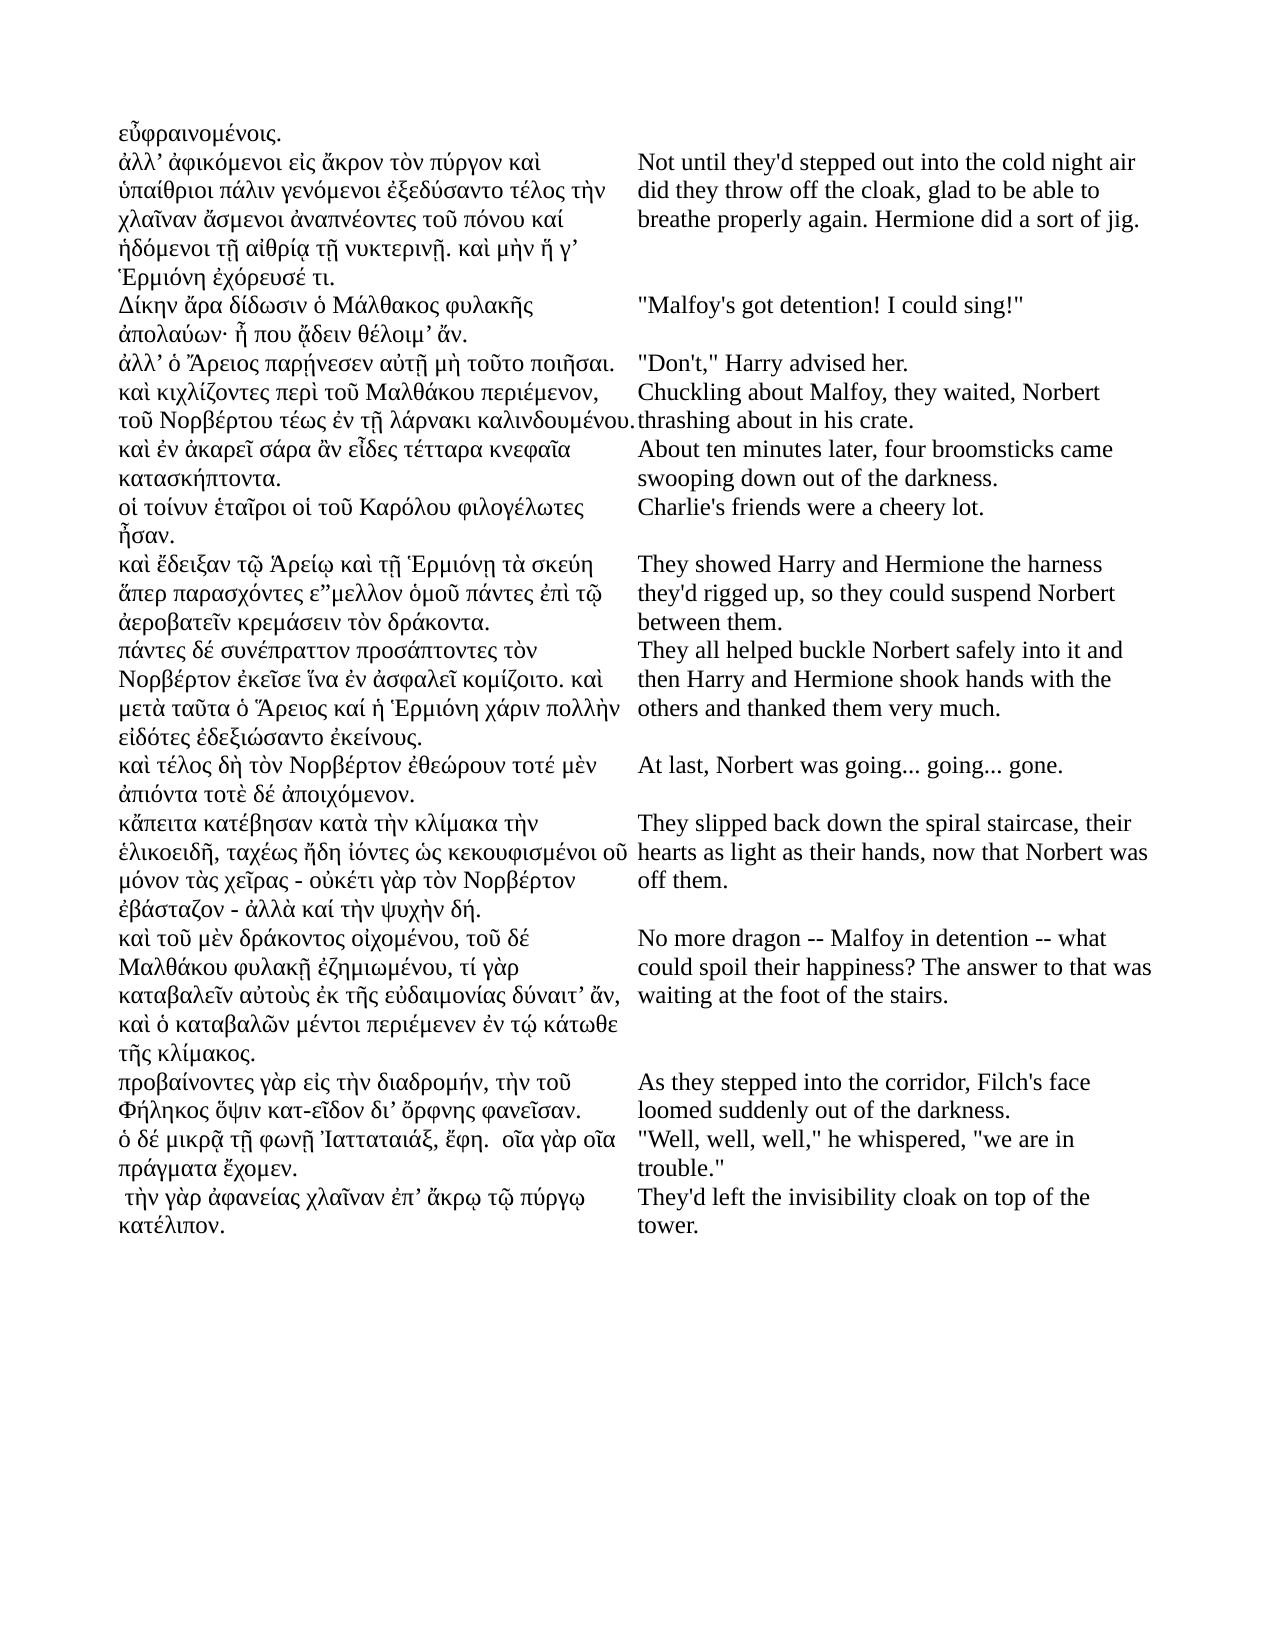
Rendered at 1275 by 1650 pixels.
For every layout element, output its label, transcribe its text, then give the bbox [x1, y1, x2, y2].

table_cell As they stepped into the corridor, Filch's face loomed suddenly out of the darkness. [637, 1067, 1157, 1124]
table_cell "Don't," Harry advised her. [637, 348, 1157, 377]
table_cell εὖφραινομένοις. [118, 118, 637, 147]
table_cell "Malfoy's got detention! I could sing!" [637, 291, 1157, 348]
table_cell Not until they'd stepped out into the cold night air did they throw off the cloak, glad to be able to breathe properly again. Hermione did a sort of jig. [637, 147, 1157, 291]
table_cell No more dragon -- Malfoy in detention -- what could spoil their happiness? The answer to that was waiting at the foot of the stairs. [637, 923, 1157, 1067]
table_cell They all helped buckle Norbert safely into it and then Harry and Hermione shook hands with the others and thanked them very much. [637, 636, 1157, 751]
table_cell καὶ ἐν ἀκαρεῖ σάρα ἂν εἶδες τέτταρα κνεφαῖα κατασκήπτοντα. [118, 434, 637, 492]
table_cell They'd left the invisibility cloak on top of the tower. [637, 1182, 1157, 1239]
table_cell They slipped back down the spiral staircase, their hearts as light as their hands, now that Norbert was off them. [637, 808, 1157, 923]
table_cell ἀλλ’ ἀφικόμενοι εἰς ἄκρον τὸν πύργον καὶ ὑπαίθριοι πάλιν γενόμενοι ἐξεδύσαντο τέλος τὴν χλαῖναν ἄσμενοι ἀναπνέοντες τοῦ πόνου καί ἡδόμενοι τῇ αἰθρίᾳ τῇ νυκτερινῇ. καὶ μὴν ἥ γ’ Ἑρμιόνη ἐχόρευσέ τι. [118, 147, 637, 291]
table_cell ὁ δέ μικρᾷ τῇ φωνῇ Ἰατταταιάξ, ἔφη. οῖα γὰρ οῖα πράγματα ἔχομεν. [118, 1124, 637, 1182]
table_cell καὶ τέλος δὴ τὸν Νορβέρτον ἐθεώρουν τοτέ μὲν ἀπιόντα τοτὲ δέ ἀποιχόμενον. [118, 751, 637, 808]
table_cell ἀλλ’ ὁ Ἄρειος παρῄνεσεν αὐτῇ μὴ τοῦτο ποιῆσαι. [118, 348, 637, 377]
table_cell They showed Harry and Hermione the harness they'd rigged up, so they could suspend Norbert between them. [637, 549, 1157, 636]
table_cell καὶ κιχλίζοντες περὶ τοῦ Μαλθάκου περιέμενον, τοῦ Νορβέρτου τέως ἐν τῇ λάρνακι καλινδουμένου. [118, 377, 637, 434]
table_cell οἱ τοίνυν ἑταῖροι οἱ τοῦ Καρόλου φιλογέλωτες ἦσαν. [118, 492, 637, 549]
table_cell At last, Norbert was going... going... gone. [637, 751, 1157, 808]
table_cell καὶ ἔδειξαν τῷ Ἁρείῳ καὶ τῇ Ἑρμιόνῃ τὰ σκεύη ἅπερ παρασχόντες ε”μελλον ὁμοῦ πάντες ἐπὶ τῷ ἀεροβατεῖν κρεμάσειν τὸν δράκοντα. [118, 549, 637, 636]
table_cell καὶ τοῦ μὲν δράκοντος οἰχομένου, τοῦ δέ Μαλθάκου φυλακῇ ἐζημιωμένου, τί γὰρ καταβαλεῖν αὐτοὺς ἐκ τῆς εὐδαιμονίας δύναιτ’ ἄν, καὶ ὁ καταβαλῶν μέντοι περιέμενεν ἐν τῴ κάτωθε τῆς κλίμακος. [118, 923, 637, 1067]
table_cell κἄπειτα κατέβησαν κατὰ τὴν κλίμακα τὴν ἑλικοειδῆ, ταχέως ἤδη ἰόντες ὡς κεκουφισμένοι οῦ μόνον τὰς χεῖρας - οὐκέτι γὰρ τὸν Νορβέρτον ἐβάσταζον - ἀλλὰ καί τὴν ψυχὴν δή. [118, 808, 637, 923]
table_cell About ten minutes later, four broomsticks came swooping down out of the darkness. [637, 434, 1157, 492]
table_cell Chuckling about Malfoy, they waited, Norbert thrashing about in his crate. [637, 377, 1157, 434]
table_cell Charlie's friends were a cheery lot. [637, 492, 1157, 549]
table_cell προβαίνοντες γὰρ εἰς τὴν διαδρομήν, τὴν τοῦ Φήληκος ὅψιν κατ-εῖδον δι’ ὄρφνης φανεῖσαν. [118, 1067, 637, 1124]
table_cell [637, 118, 1157, 147]
table_cell "Well, well, well," he whispered, "we are in trouble." [637, 1124, 1157, 1182]
table_cell πάντες δέ συνέπραττον προσάπτοντες τὸν Νορβέρτον ἐκεῖσε ἵνα ἐν ἀσφαλεῖ κομίζοιτο. καὶ μετὰ ταῦτα ὁ Ἅρειος καί ἡ Ἑρμιόνη χάριν πολλὴν εἰδότες ἐδεξιώσαντο ἐκείνους. [118, 636, 637, 751]
table_cell Δίκην ἄρα δίδωσιν ὁ Μάλθακος φυλακῆς ἀπολαύων· ἦ που ᾄδειν θέλοιμ’ ἄν. [118, 291, 637, 348]
table_cell τὴν γὰρ ἀφανείας χλαῖναν ἐπ’ ἄκρῳ τῷ πύργῳ κατέλιπον. [118, 1182, 637, 1239]
